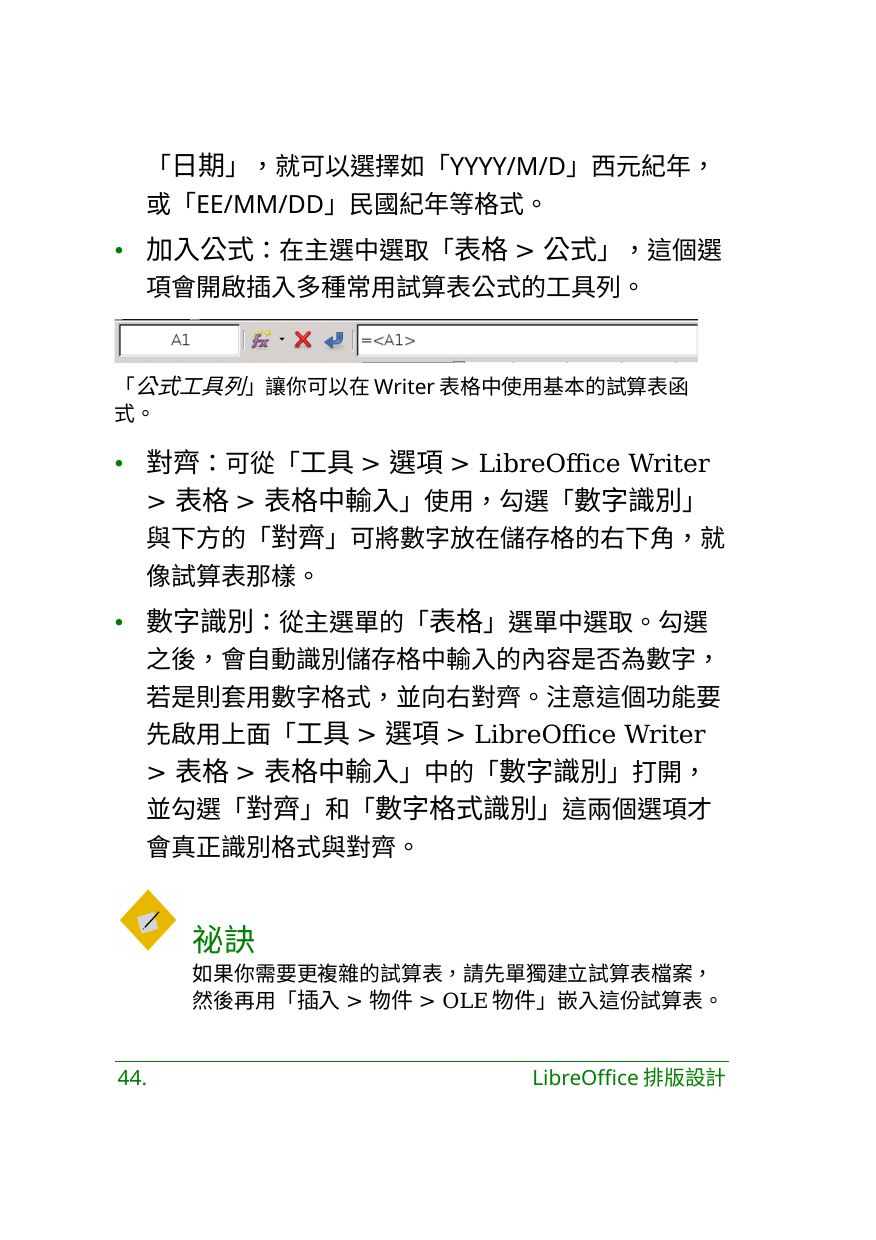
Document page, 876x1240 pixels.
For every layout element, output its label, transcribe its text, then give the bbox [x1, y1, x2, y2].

list 數字識別：從主選單的「表格」選單中選取。勾選之後，會自動識別儲存格中輸入的內容是否為數字，若是則套用數字格式，並向右對齊。注意這個功能要先啟用上面「工具 > 選項 > LibreOffice Writer > 表格 > 表格中輸入」中的「數字識別」打開，並勾選「對齊」和「數字格式識別」這兩個選項才會真正識別格式與對齊。 [114, 601, 729, 864]
table_header [115, 320, 729, 365]
list 祕訣 [114, 888, 729, 960]
table_cell 「公式工具列」讓你可以在Writer表格中使用基本的試算表函式。 [115, 365, 729, 427]
list 加入公式：在主選中選取「表格 > 公式」，這個選項會開啟插入多種常用試算表公式的工具列。 [114, 229, 729, 304]
picture [115, 888, 179, 952]
list 數字格式：可從右鍵選單中選取，「數字格式」會開啟設定如何詮釋與顯示數字的對話視窗。舉例來說，如果你在中文（正體字）環境下，將數字格式設定為「日期」，就可以選擇如「YYYY/M/D」西元紀年，或「EE/MM/DD」民國紀年等格式。 [114, 146, 729, 221]
list 對齊：可從「工具 > 選項 > LibreOffice Writer > 表格 > 表格中輸入」使用，勾選「數字識別」與下方的「對齊」可將數字放在儲存格的右下角，就像試算表那樣。 [114, 443, 729, 593]
text 如果你需要更複雜的試算表，請先單獨建立試算表檔案，然後再用「插入 > 物件 > OLE物件」嵌入這份試算表。 [193, 960, 729, 1014]
picture [114, 319, 698, 363]
